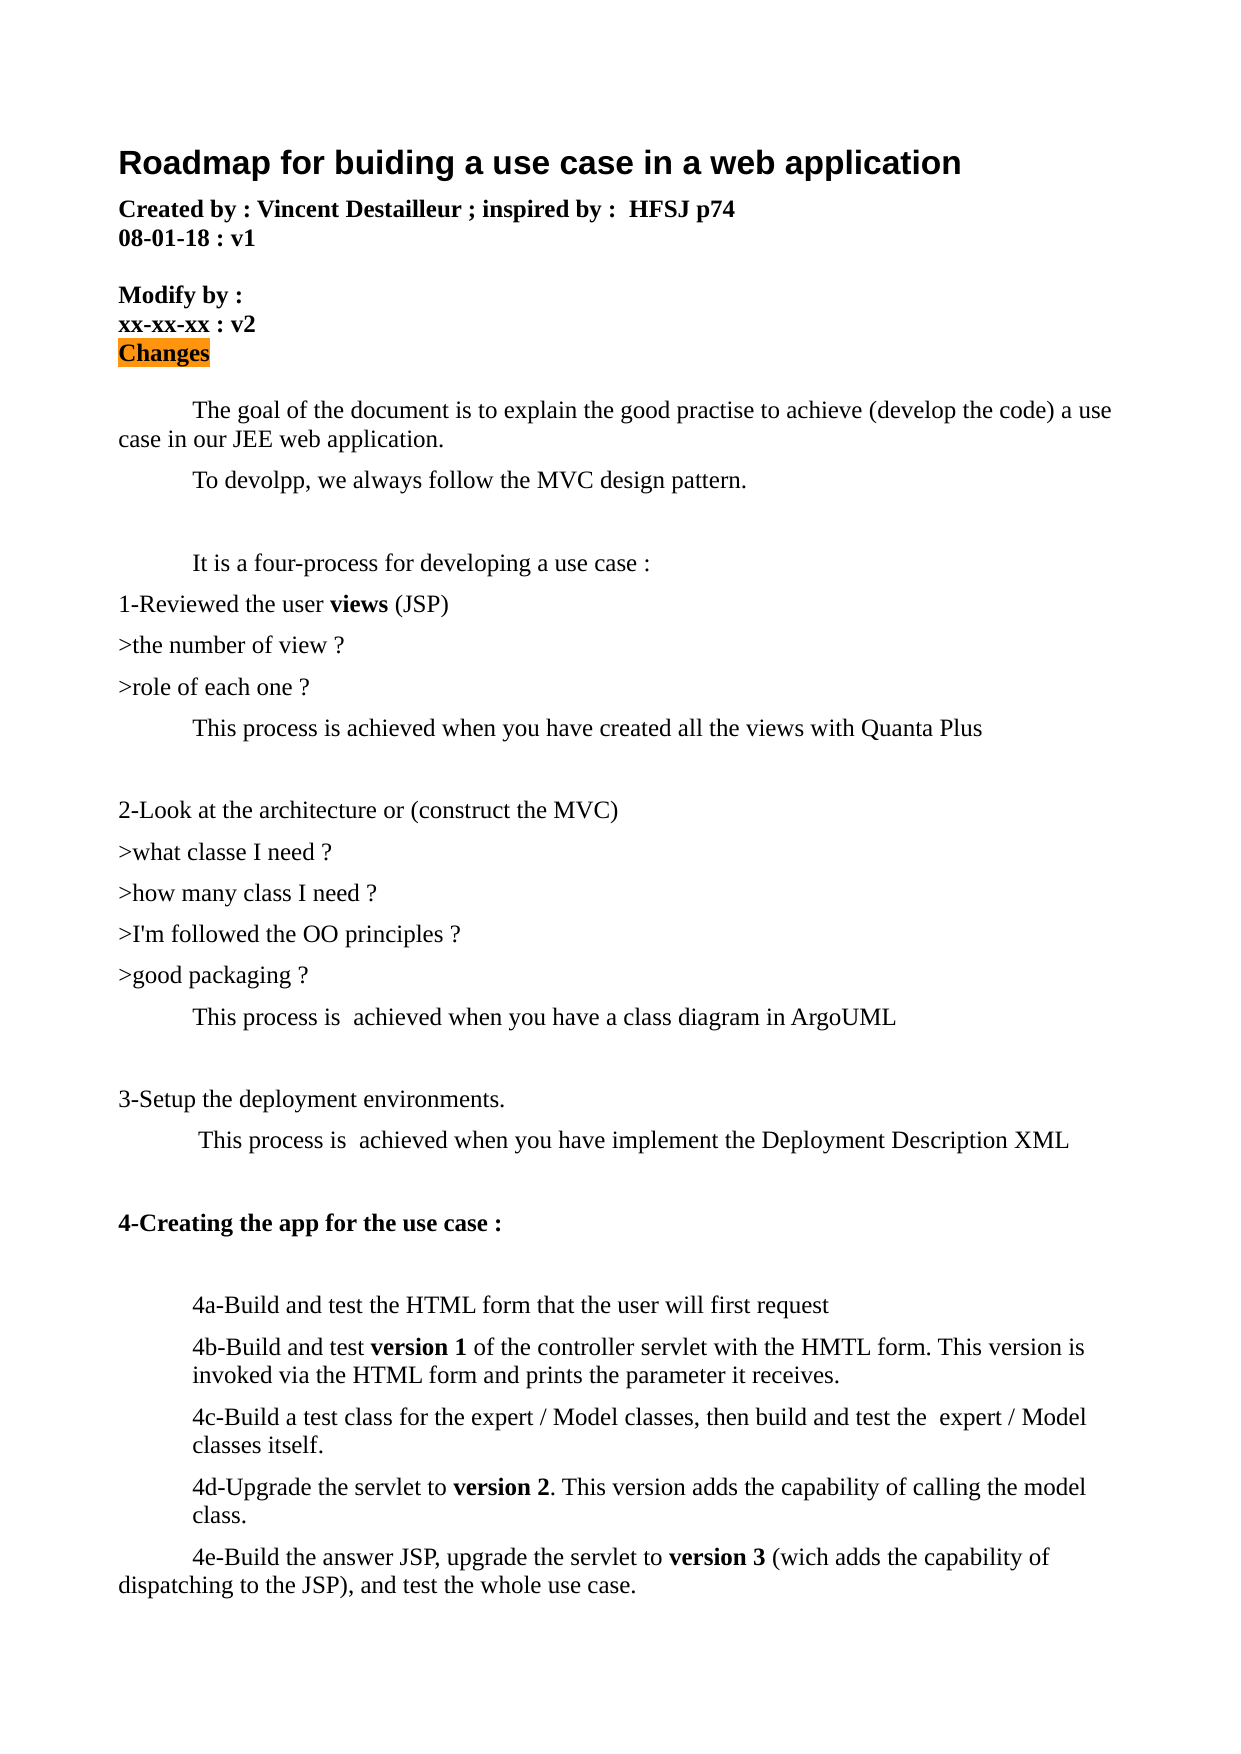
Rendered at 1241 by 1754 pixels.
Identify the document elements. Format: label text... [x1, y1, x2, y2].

text 4c-Build a test class for the expert / Model classes, then build and test the expert / Model classes itself. [118, 1402, 1122, 1459]
text Changes [118, 338, 1122, 367]
text >role of each one ? [118, 672, 1122, 701]
text This process is achieved when you have created all the views with Quanta Plus [118, 713, 1122, 742]
text 1-Reviewed the user views (JSP) [118, 589, 1122, 618]
text >what classe I need ? [118, 837, 1122, 866]
text >good packaging ? [118, 961, 1122, 989]
text To devolpp, we always follow the MVC design pattern. [118, 466, 1122, 494]
text 4-Creating the app for the use case : [118, 1208, 1122, 1237]
text 4d-Upgrade the servlet to version 2. This version adds the capability of calling the model class. [118, 1472, 1122, 1529]
text Modify by : [118, 281, 1122, 309]
text The goal of the document is to explain the good practise to achieve (develop the code) a use case in our JEE web application. [118, 396, 1122, 453]
text Created by : Vincent Destailleur ; inspired by : HFSJ p74 [118, 194, 1122, 223]
text 4a-Build and test the HTML form that the user will first request [118, 1291, 1122, 1319]
text This process is achieved when you have implement the Deployment Description XML [118, 1126, 1122, 1154]
text >I'm followed the OO principles ? [118, 919, 1122, 948]
text 08-01-18 : v1 [118, 223, 1122, 252]
text 4e-Build the answer JSP, upgrade the servlet to version 3 (wich adds the capability of dispatching to the JSP), and test the whole use case. [118, 1542, 1122, 1599]
text xx-xx-xx : v2 [118, 309, 1122, 338]
text 4b-Build and test version 1 of the controller servlet with the HMTL form. This version is invoked via the HTML form and prints the parameter it receives. [118, 1332, 1122, 1389]
subtitle Roadmap for buiding a use case in a web application [118, 143, 1122, 182]
text It is a four-process for developing a use case : [118, 548, 1122, 577]
text 3-Setup the deployment environments. [118, 1084, 1122, 1113]
text 2-Look at the architecture or (construct the MVC) [118, 796, 1122, 824]
text >the number of view ? [118, 631, 1122, 659]
text >how many class I need ? [118, 878, 1122, 907]
text This process is achieved when you have a class diagram in ArgoUML [118, 1002, 1122, 1031]
